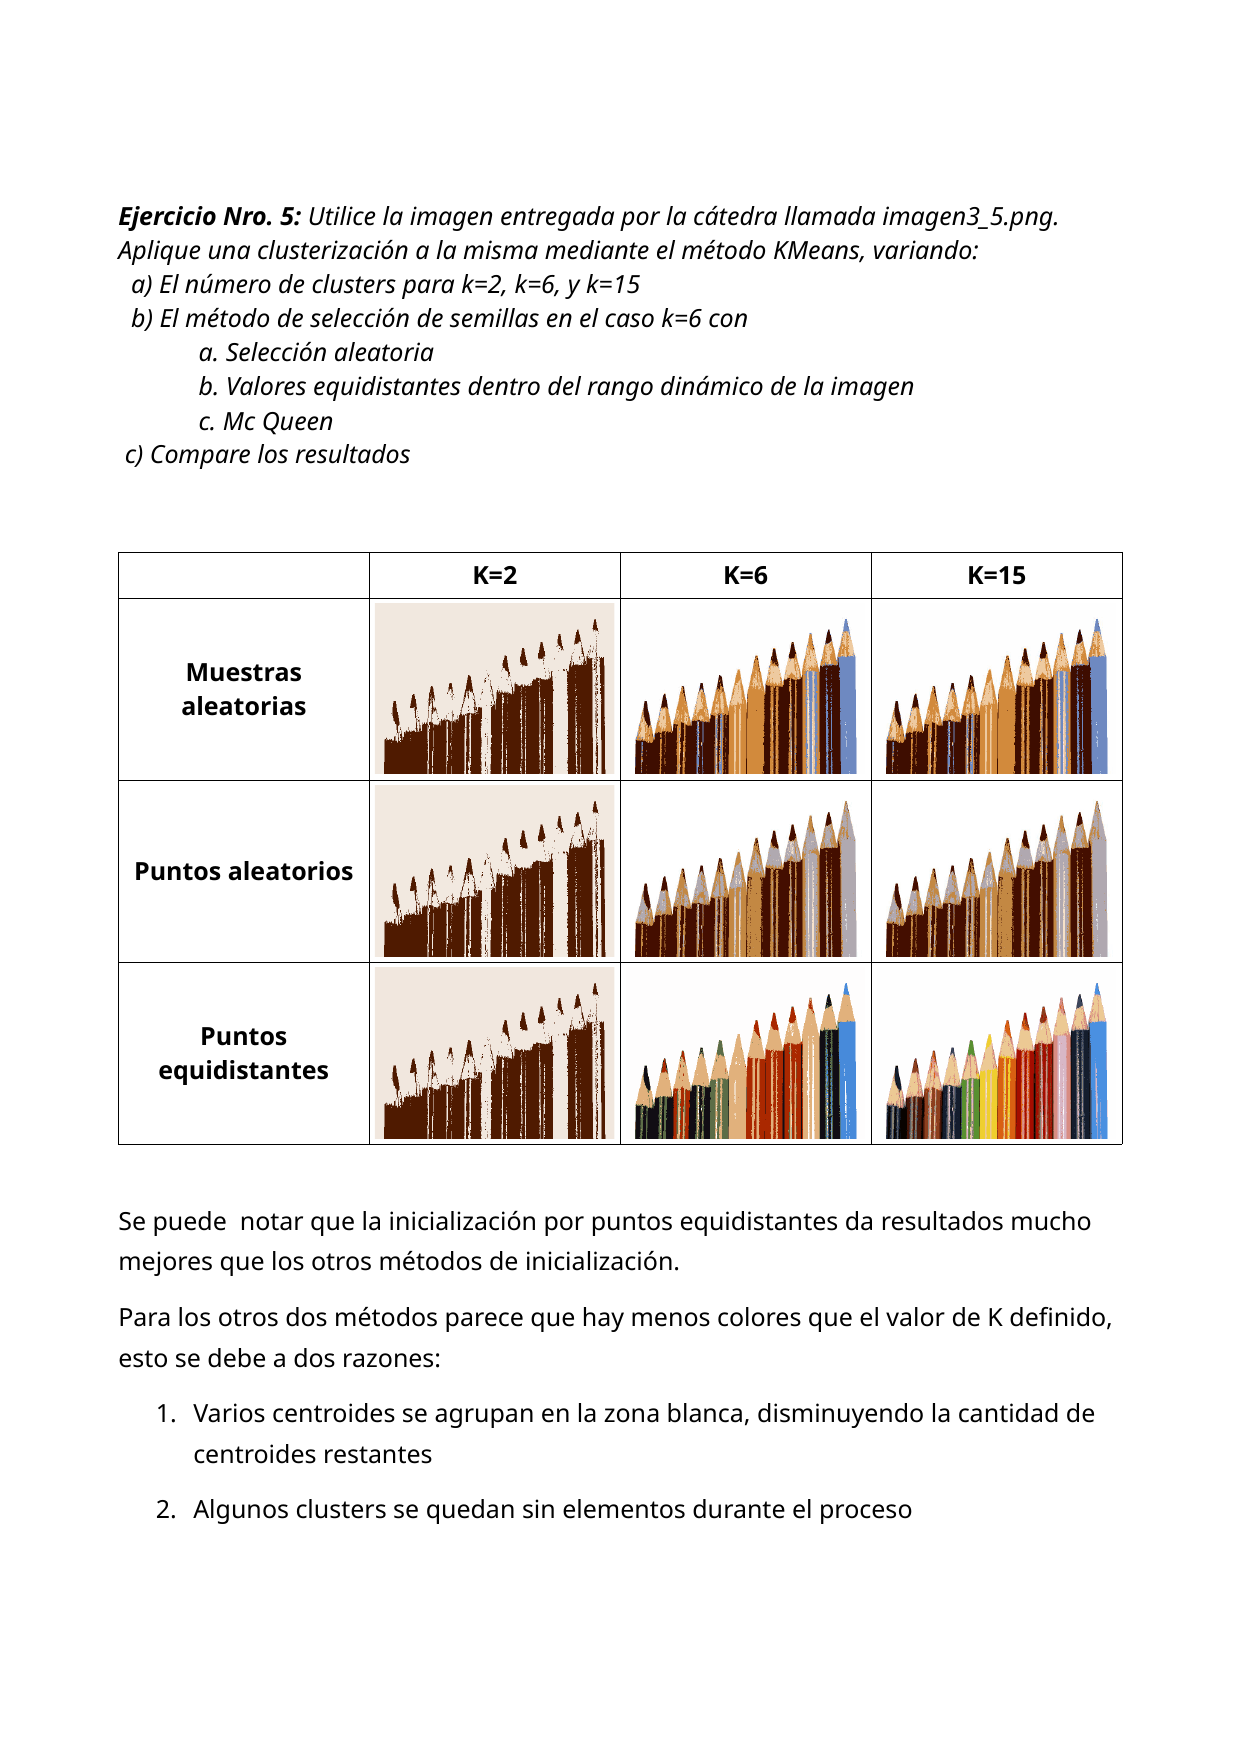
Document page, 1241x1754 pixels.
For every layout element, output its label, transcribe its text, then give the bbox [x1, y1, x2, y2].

picture [625, 603, 866, 774]
text Se puede notar que la inicialización por puntos equidistantes da resultados mucho mejores que los otros métodos de inicialización. [118, 1203, 1122, 1278]
table_cell [872, 781, 1122, 962]
picture [876, 785, 1117, 957]
table_cell [621, 599, 871, 780]
table_header K=6 [621, 553, 871, 597]
table_header K=2 [370, 553, 620, 597]
table_cell [872, 963, 1122, 1144]
picture [625, 967, 866, 1139]
table_cell [621, 963, 871, 1144]
table_cell Puntos aleatorios [119, 781, 369, 962]
text Ejercicio Nro. 5: Utilice la imagen entregada por la cátedra llamada imagen3_5.png. Aplique una clusterización a la misma mediante el método KMeans, variando: a) El número de clusters para k=2, k=6, y k=15 b) El método de selección de semillas en el caso k=6 con a. Selección aleatoria b. Valores equidistantes dentro del rango dinámico de la imagen c. Mc Queen c) Compare los resultados [118, 199, 1122, 539]
table_cell [370, 599, 620, 780]
picture [876, 967, 1117, 1139]
table_header K=15 [872, 553, 1122, 597]
table_cell [370, 781, 620, 962]
table_cell Muestras aleatorias [119, 599, 369, 780]
list Algunos clusters se quedan sin elementos durante el proceso [156, 1492, 1122, 1526]
picture [876, 603, 1117, 774]
table_cell [872, 599, 1122, 780]
table_cell Puntos equidistantes [119, 963, 369, 1144]
list Varios centroides se agrupan en la zona blanca, disminuyendo la cantidad de centroides restantes [156, 1396, 1122, 1471]
table_cell [370, 963, 620, 1144]
picture [374, 785, 615, 957]
picture [374, 603, 615, 774]
picture [625, 785, 866, 957]
picture [374, 967, 615, 1139]
table_cell [621, 781, 871, 962]
table_header [119, 553, 369, 597]
text Para los otros dos métodos parece que hay menos colores que el valor de K definido, esto se debe a dos razones: [118, 1299, 1122, 1374]
